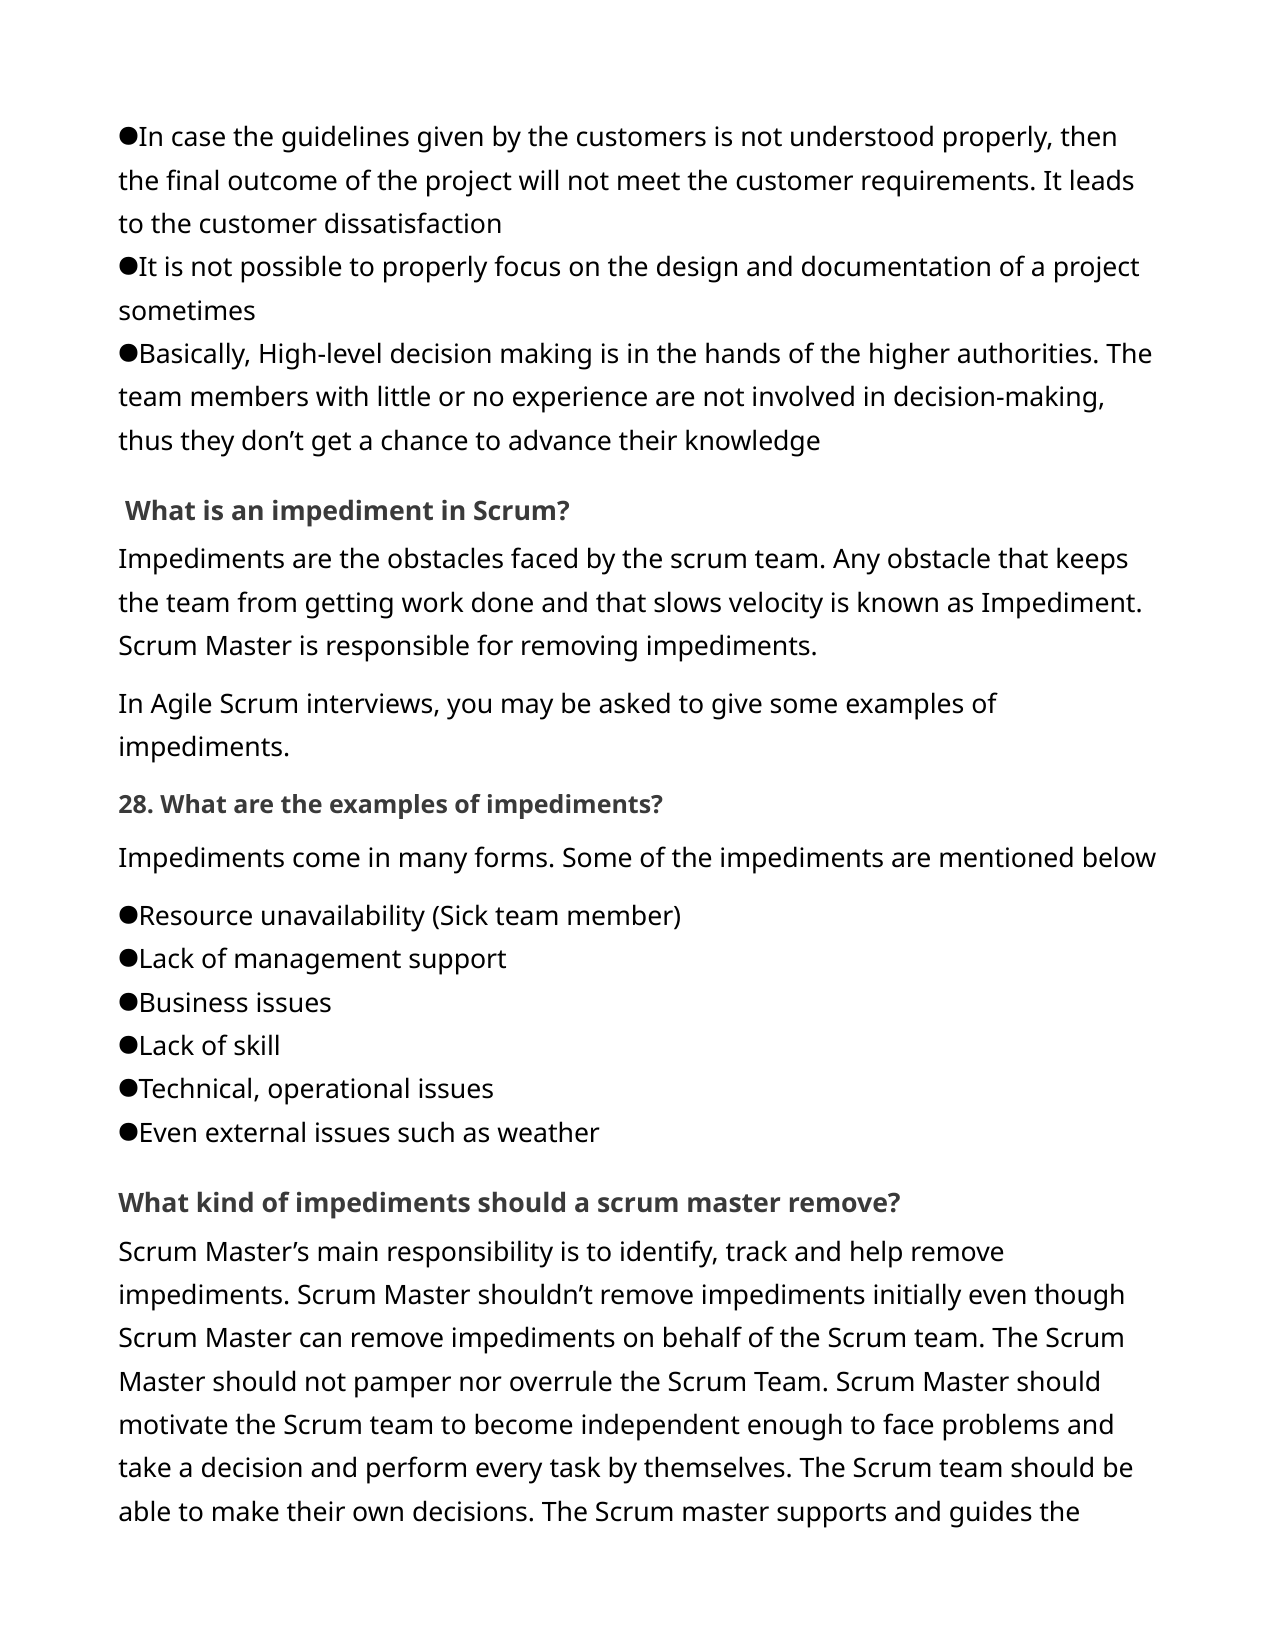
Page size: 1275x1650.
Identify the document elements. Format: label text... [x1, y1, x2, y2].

list Lack of management support [118, 940, 1157, 976]
list Basically, High-level decision making is in the hands of the higher authorities. The team members with little or no experience are not involved in decision-making, thus they don’t get a chance to advance their knowledge [118, 335, 1157, 458]
list It is not possible to properly focus on the design and documentation of a project sometimes [118, 248, 1157, 328]
subtitle What is an impediment in Scrum? [118, 492, 1157, 528]
list Resource unavailability (Sick team member) [118, 897, 1157, 933]
text Impediments are the obstacles faced by the scrum team. Any obstacle that keeps the team from getting work done and that slows velocity is known as Impediment. Scrum Master is responsible for removing impediments. [118, 541, 1157, 663]
list Even external issues such as weather [118, 1114, 1157, 1150]
text Impediments come in many forms. Some of the impediments are mentioned below [118, 839, 1157, 875]
subtitle 28. What are the examples of impediments? [118, 786, 1157, 820]
text In Agile Scrum interviews, you may be asked to give some examples of impediments. [118, 685, 1157, 764]
list Business issues [118, 984, 1157, 1020]
subtitle What kind of impediments should a scrum master remove? [118, 1184, 1157, 1220]
list Lack of skill [118, 1027, 1157, 1063]
list Technical, operational issues [118, 1070, 1157, 1106]
list In case the guidelines given by the customers is not understood properly, then the final outcome of the project will not meet the customer requirements. It leads to the customer dissatisfaction [118, 118, 1157, 241]
text Scrum Master’s main responsibility is to identify, track and help remove impediments. Scrum Master shouldn’t remove impediments initially even though Scrum Master can remove impediments on behalf of the Scrum team. The Scrum Master should not pamper nor overrule the Scrum Team. Scrum Master should motivate the Scrum team to become independent enough to face problems and take a decision and perform every task by themselves. The Scrum team should be able to make their own decisions. The Scrum master supports and guides the [118, 1233, 1157, 1529]
